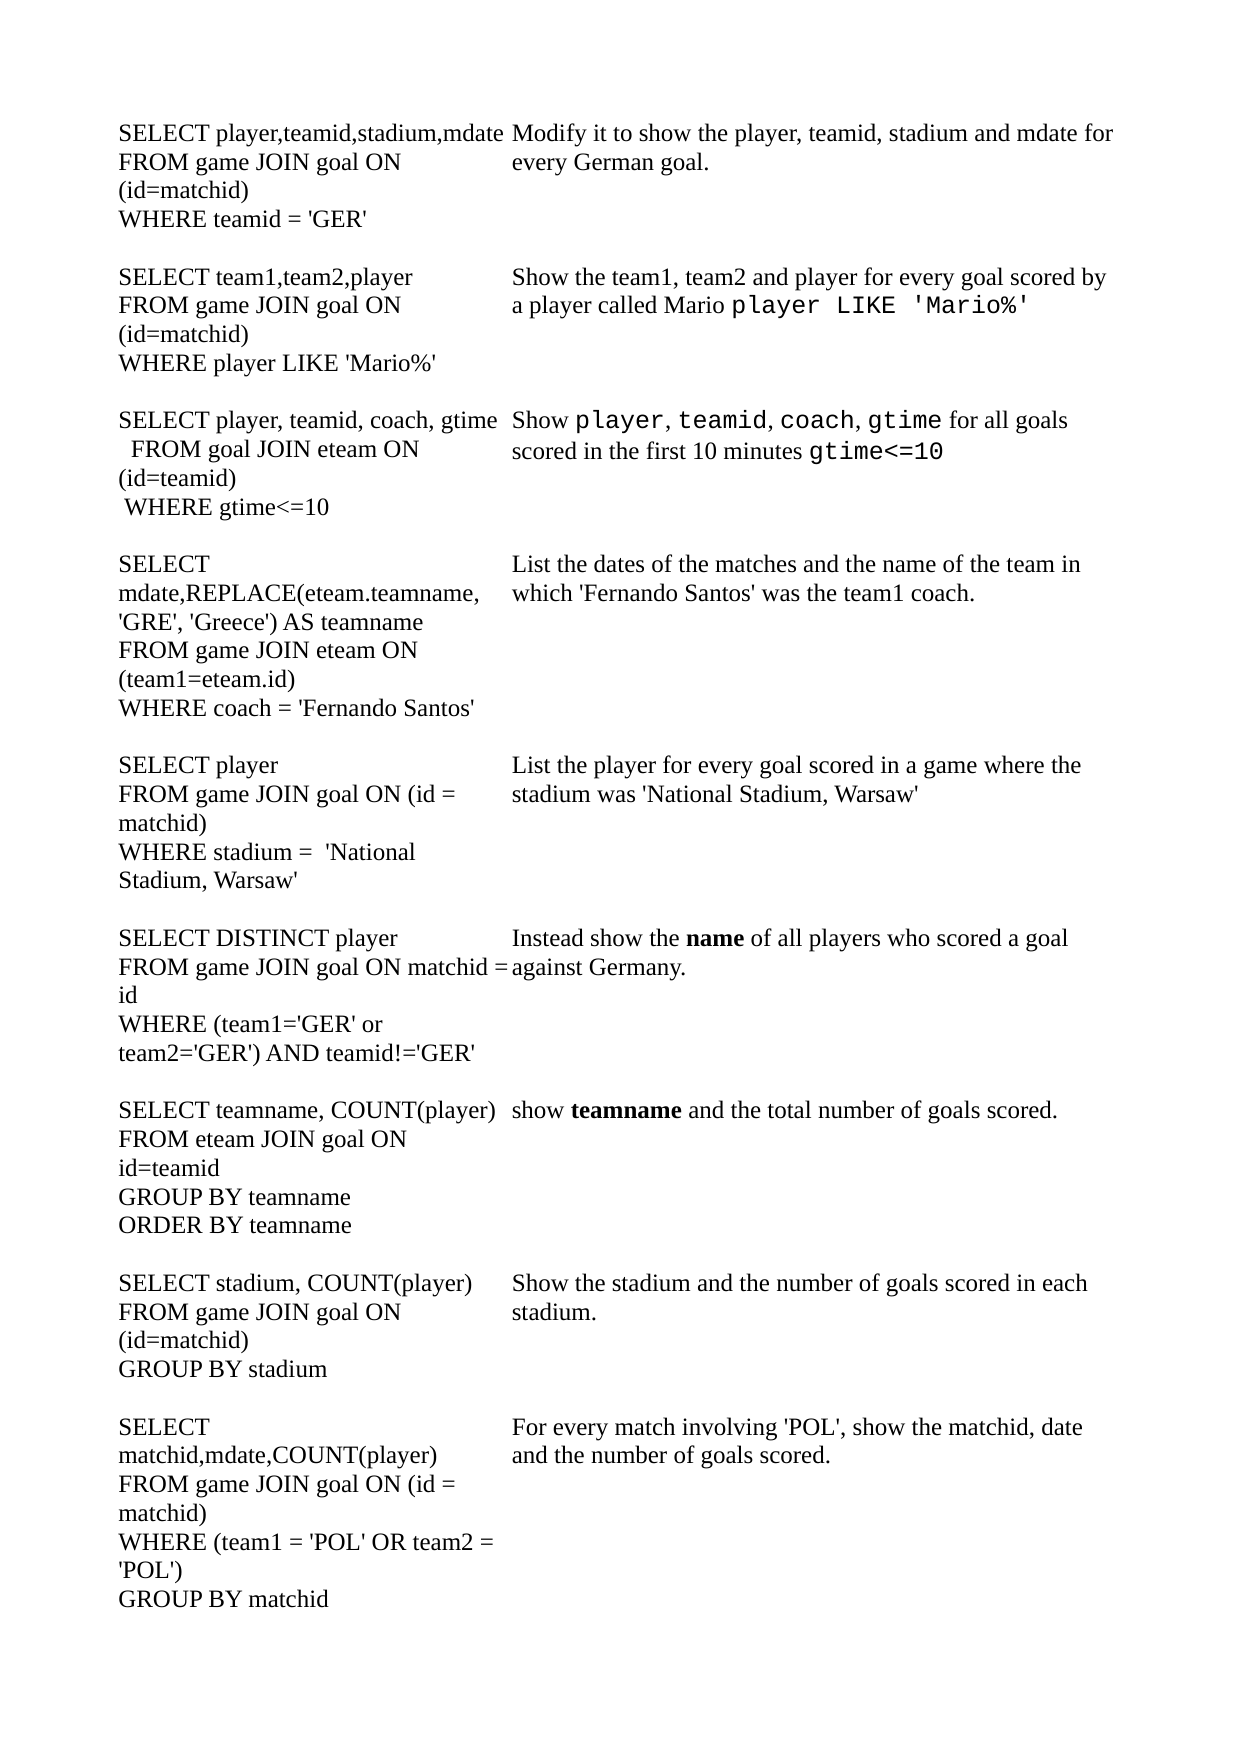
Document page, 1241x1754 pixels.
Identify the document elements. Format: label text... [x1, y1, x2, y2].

table_cell [512, 1067, 1122, 1096]
table_cell [118, 377, 512, 406]
table_cell [118, 233, 512, 262]
table_cell Show player, teamid, coach, gtime for all goals scored in the first 10 minutes gtime<=10 [512, 406, 1122, 521]
table_cell [512, 233, 1122, 262]
table_cell Show the stadium and the number of goals scored in each stadium. [512, 1268, 1122, 1383]
table_cell Modify it to show the player, teamid, stadium and mdate for every German goal. [512, 118, 1122, 233]
table_cell [118, 1383, 512, 1412]
table_cell show teamname and the total number of goals scored. [512, 1096, 1122, 1239]
table_cell List the player for every goal scored in a game where the stadium was 'National Stadium, Warsaw' [512, 751, 1122, 894]
table_cell SELECT mdate,REPLACE(eteam.teamname, 'GRE', 'Greece') AS teamname FROM game JOIN eteam ON (team1=eteam.id) WHERE coach = 'Fernando Santos' [118, 549, 512, 722]
table_cell [512, 1383, 1122, 1412]
table_cell SELECT player,teamid,stadium,mdate FROM game JOIN goal ON (id=matchid) WHERE teamid = 'GER' [118, 118, 512, 233]
table_cell SELECT team1,team2,player FROM game JOIN goal ON (id=matchid) WHERE player LIKE 'Mario%' [118, 262, 512, 377]
table_cell List the dates of the matches and the name of the team in which 'Fernando Santos' was the team1 coach. [512, 549, 1122, 722]
table_cell SELECT teamname, COUNT(player) FROM eteam JOIN goal ON id=teamid GROUP BY teamname ORDER BY teamname [118, 1096, 512, 1239]
table_cell [512, 521, 1122, 549]
table_cell [512, 722, 1122, 751]
table_cell [118, 1239, 512, 1268]
table_cell For every match involving 'POL', show the matchid, date and the number of goals scored. [512, 1412, 1122, 1613]
table_cell [118, 521, 512, 549]
table_cell [512, 894, 1122, 923]
table_cell [512, 1239, 1122, 1268]
table_cell SELECT stadium, COUNT(player) FROM game JOIN goal ON (id=matchid) GROUP BY stadium [118, 1268, 512, 1383]
table_cell Instead show the name of all players who scored a goal against Germany. [512, 923, 1122, 1067]
table_cell SELECT DISTINCT player FROM game JOIN goal ON matchid = id WHERE (team1='GER' or team2='GER') AND teamid!='GER' [118, 923, 512, 1067]
table_cell SELECT matchid,mdate,COUNT(player) FROM game JOIN goal ON (id = matchid) WHERE (team1 = 'POL' OR team2 = 'POL') GROUP BY matchid [118, 1412, 512, 1613]
table_cell SELECT player, teamid, coach, gtime FROM goal JOIN eteam ON (id=teamid) WHERE gtime<=10 [118, 406, 512, 521]
table_cell [118, 1067, 512, 1096]
table_cell [118, 722, 512, 751]
table_cell [118, 894, 512, 923]
table_cell Show the team1, team2 and player for every goal scored by a player called Mario player LIKE 'Mario%' [512, 262, 1122, 377]
table_cell [512, 377, 1122, 406]
table_cell SELECT player FROM game JOIN goal ON (id = matchid) WHERE stadium = 'National Stadium, Warsaw' [118, 751, 512, 894]
